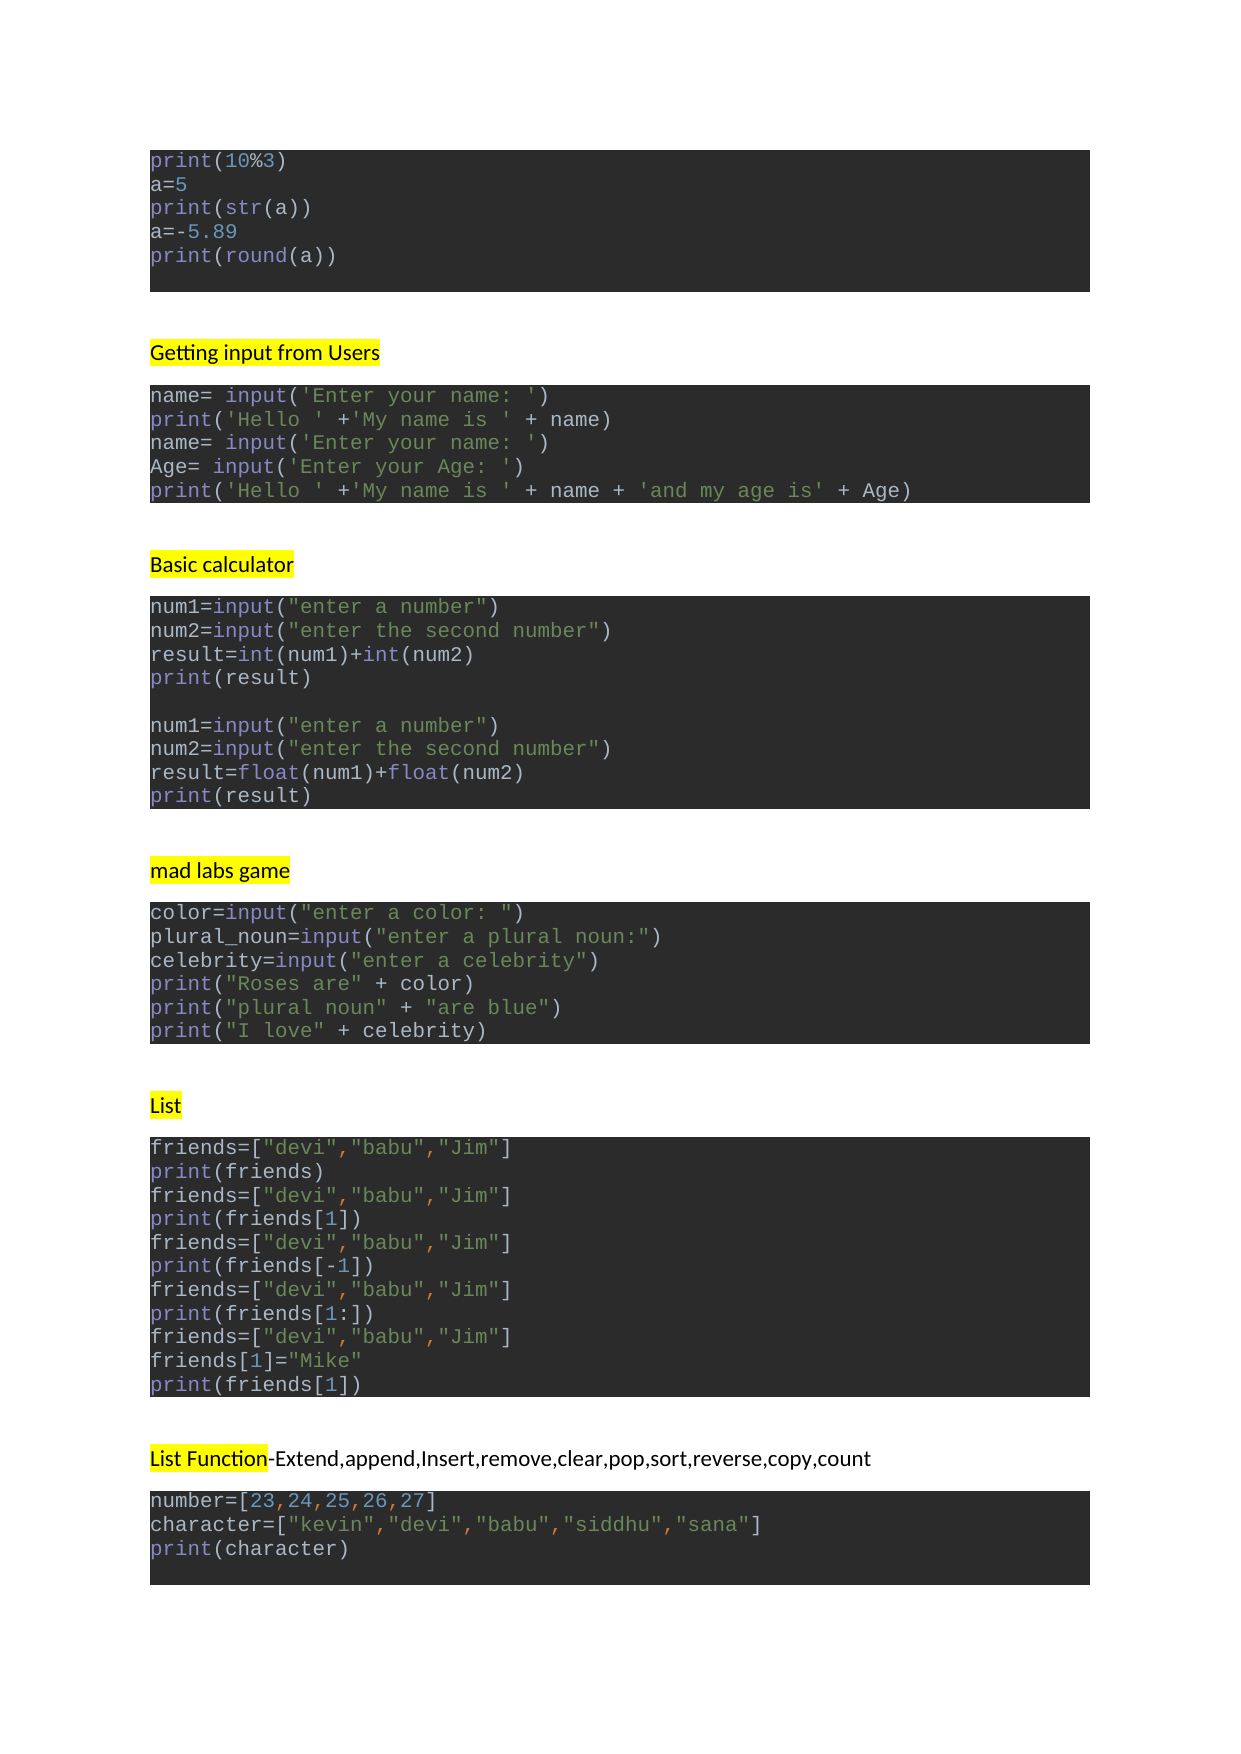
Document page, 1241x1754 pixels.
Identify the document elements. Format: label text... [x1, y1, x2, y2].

text friends=["devi","babu","Jim"] friends[1]="Mike" print(friends[1]) [150, 1326, 1090, 1397]
text a=5 print(str(a)) [150, 174, 1090, 221]
text a=-5.89 print(round(a)) [150, 221, 1090, 268]
text List [150, 1091, 1090, 1119]
text friends=["devi","babu","Jim"] print(friends[1]) [150, 1184, 1090, 1232]
text color=input("enter a color: ") plural_noun=input("enter a plural noun:") celebrity=input("enter a celebrity") print("Roses are" + color) print("plural noun" + "are blue") print("I love" + celebrity) [150, 902, 1090, 1044]
text number=[23,24,25,26,27] character=["kevin","devi","babu","siddhu","sana"] print(character) [150, 1491, 1090, 1561]
text mad labs game [150, 856, 1090, 884]
text name= input('Enter your name: ') print('Hello ' +'My name is ' + name) [150, 385, 1090, 432]
text friends=["devi","babu","Jim"] print(friends[1:]) [150, 1279, 1090, 1326]
text friends=["devi","babu","Jim"] print(friends) [150, 1137, 1090, 1184]
text List Function-Extend,append,Insert,remove,clear,pop,sort,reverse,copy,count [150, 1444, 1090, 1472]
text Basic calculator [150, 550, 1090, 578]
text num1=input("enter a number") num2=input("enter the second number") result=float(num1)+float(num2) print(result) [150, 714, 1090, 809]
text friends=["devi","babu","Jim"] print(friends[-1]) [150, 1232, 1090, 1279]
text name= input('Enter your name: ') Age= input('Enter your Age: ') print('Hello ' +'My name is ' + name + 'and my age is' + Age) [150, 432, 1090, 503]
text print(10%3) [150, 150, 1090, 174]
text Getting input from Users [150, 338, 1090, 366]
text num1=input("enter a number") num2=input("enter the second number") result=int(num1)+int(num2) print(result) [150, 596, 1090, 691]
